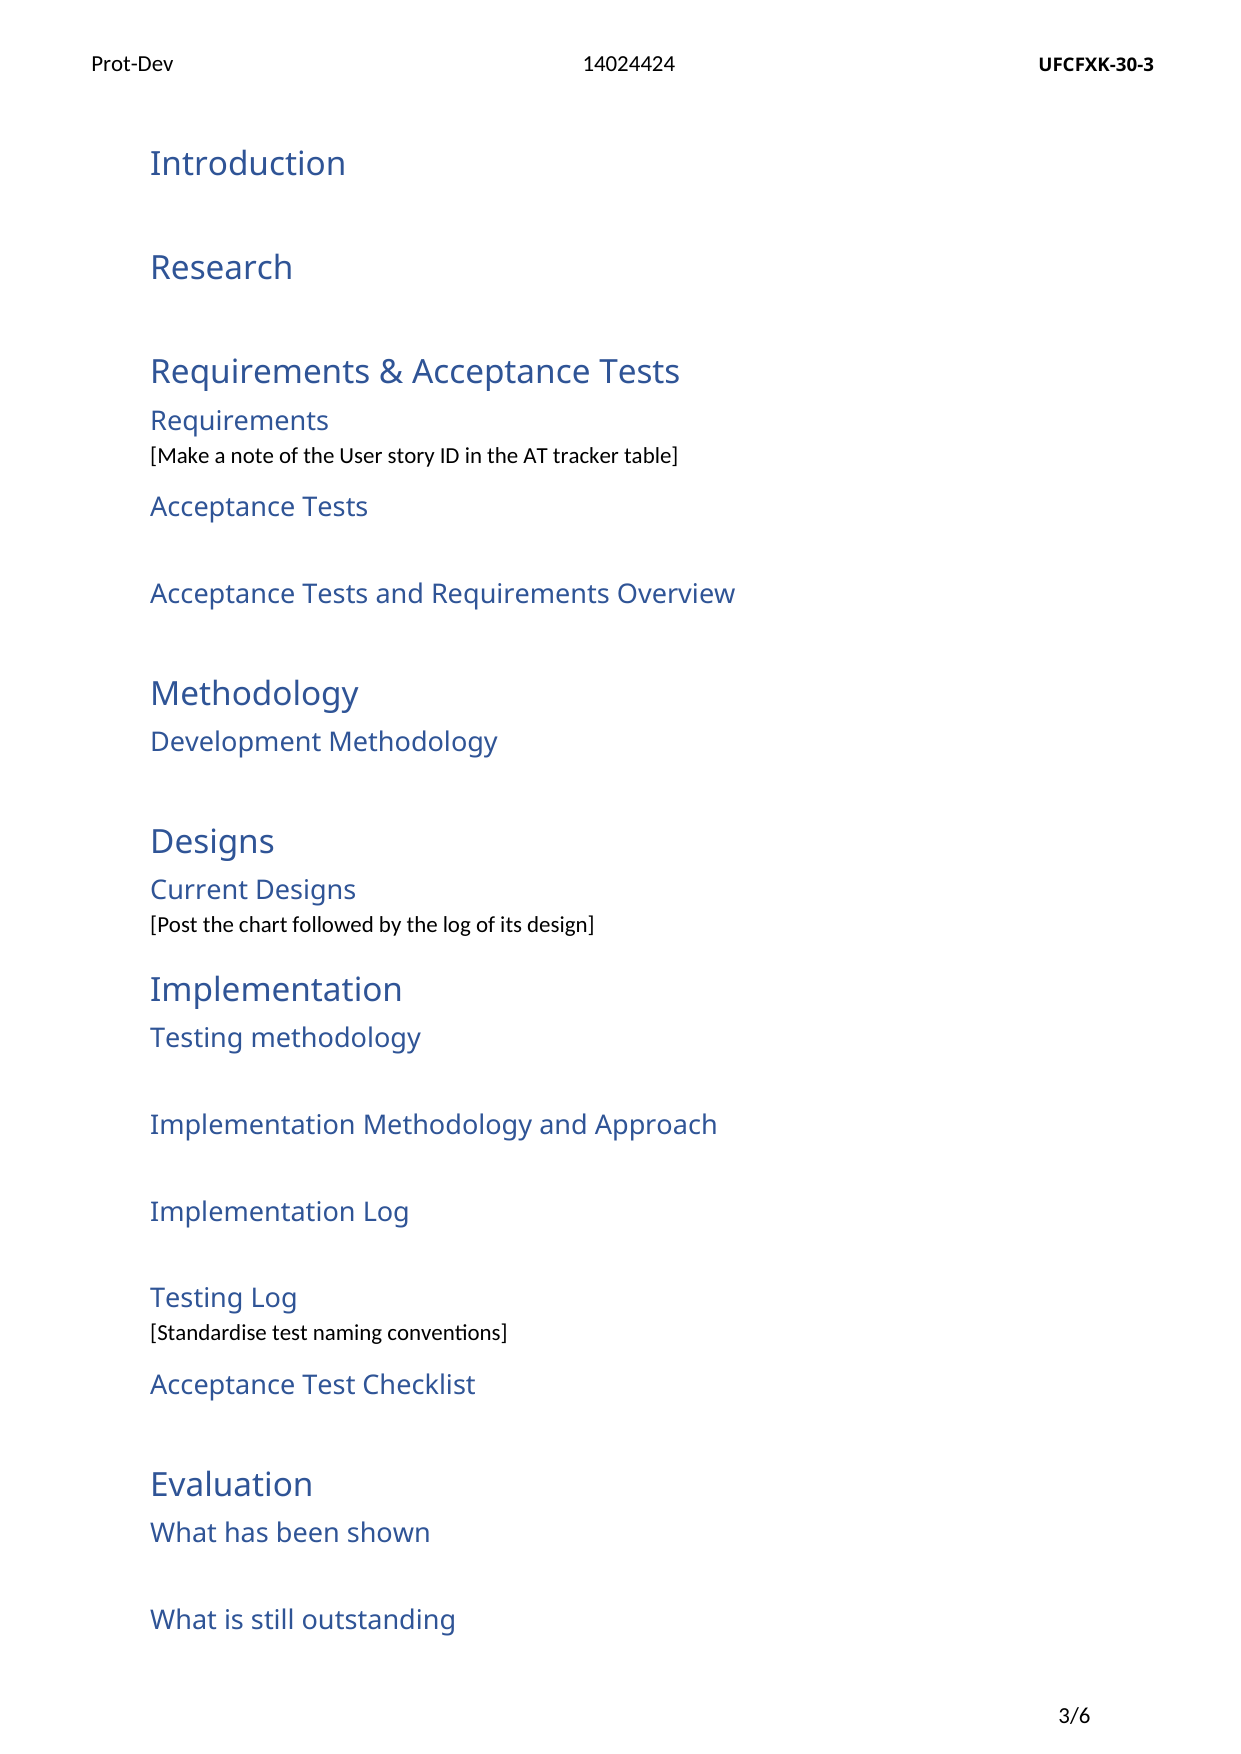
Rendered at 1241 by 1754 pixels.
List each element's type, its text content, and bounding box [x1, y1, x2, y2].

subtitle Development Methodology [150, 722, 1090, 759]
subtitle Acceptance Tests [150, 488, 1090, 524]
subtitle Testing Log [150, 1279, 1090, 1316]
subtitle Research [150, 244, 1090, 289]
subtitle What is still outstanding [150, 1600, 1090, 1637]
subtitle Current Designs [150, 871, 1090, 907]
text [Post the chart followed by the log of its design] [150, 910, 1090, 938]
subtitle Implementation [150, 966, 1090, 1011]
subtitle Testing methodology [150, 1019, 1090, 1056]
subtitle Requirements & Acceptance Tests [150, 348, 1090, 393]
subtitle Requirements [150, 401, 1090, 438]
subtitle Acceptance Test Checklist [150, 1365, 1090, 1402]
subtitle Designs [150, 817, 1090, 863]
text [Standardise test naming conventions] [150, 1318, 1090, 1347]
subtitle Implementation Methodology and Approach [150, 1105, 1090, 1142]
subtitle Acceptance Tests and Requirements Overview [150, 574, 1090, 611]
subtitle Introduction [150, 139, 1090, 185]
text [Make a note of the User story ID in the AT tracker table] [150, 441, 1090, 469]
subtitle Evaluation [150, 1460, 1090, 1506]
subtitle What has been shown [150, 1513, 1090, 1550]
subtitle Methodology [150, 669, 1090, 715]
subtitle Implementation Log [150, 1192, 1090, 1229]
